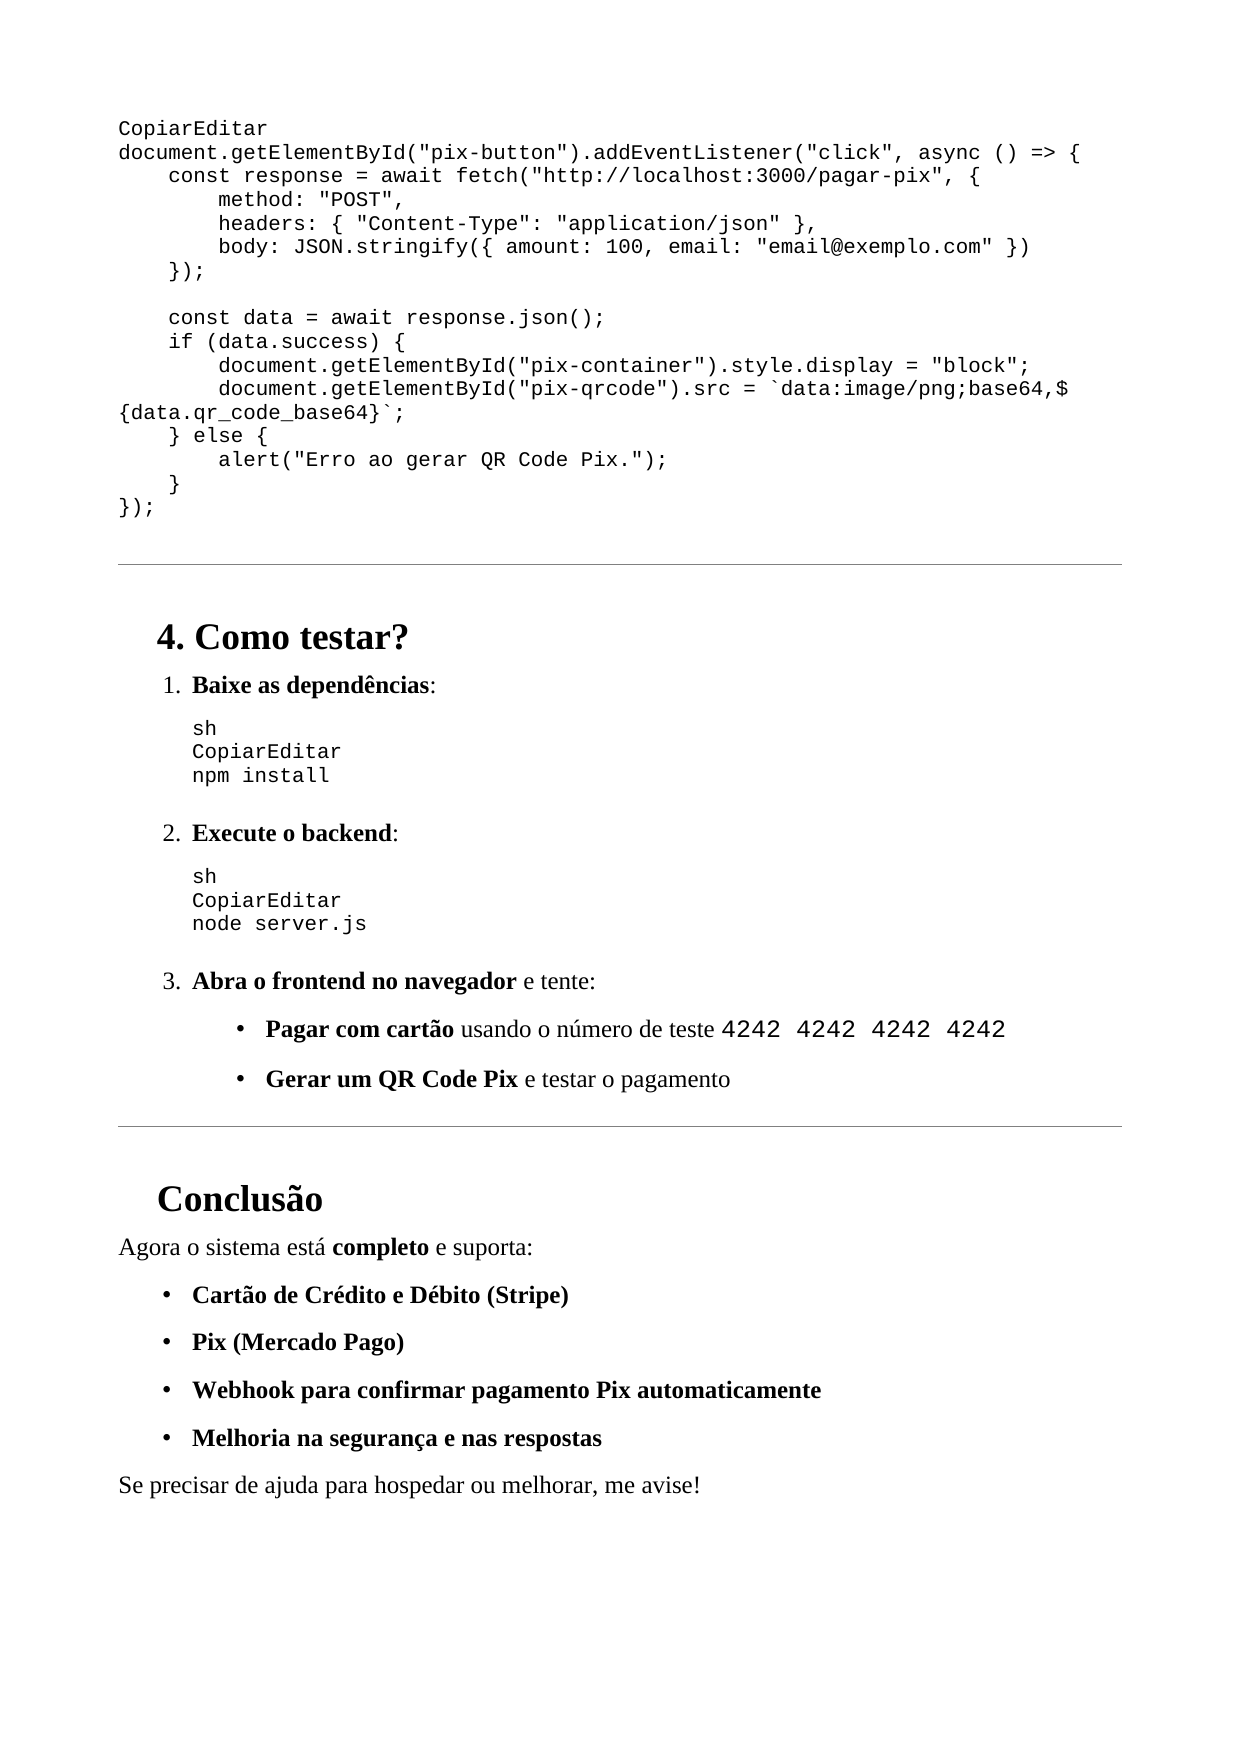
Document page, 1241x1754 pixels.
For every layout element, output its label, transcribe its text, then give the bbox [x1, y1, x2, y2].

text method: "POST", [118, 189, 1122, 213]
text document.getElementById("pix-qrcode").src = `data:image/png;base64,${data.qr_code_base64}`; [118, 378, 1122, 426]
text headers: { "Content-Type": "application/json" }, [118, 213, 1122, 236]
list Baixe as dependências: [162, 670, 1122, 699]
list Cartão de Crédito e Débito (Stripe) [162, 1280, 1122, 1309]
list Webhook para confirmar pagamento Pix automaticamente [162, 1375, 1122, 1404]
list Pagar com cartão usando o número de teste 4242 4242 4242 4242 [236, 1014, 1122, 1045]
list CopiarEditar [162, 889, 1122, 913]
text } else { [118, 426, 1122, 449]
text }); [118, 496, 1122, 520]
text alert("Erro ao gerar QR Code Pix."); [118, 449, 1122, 473]
subtitle 📌 4. Como testar? [118, 615, 1122, 658]
list npm install [162, 765, 1122, 789]
list CopiarEditar [162, 742, 1122, 765]
list Pix (Mercado Pago) [162, 1327, 1122, 1356]
text } [118, 473, 1122, 496]
text }); [118, 260, 1122, 284]
list Melhoria na segurança e nas respostas [162, 1423, 1122, 1451]
text const response = await fetch("http://localhost:3000/pagar-pix", { [118, 165, 1122, 189]
list Abra o frontend no navegador e tente: [162, 966, 1122, 995]
text body: JSON.stringify({ amount: 100, email: "email@exemplo.com" }) [118, 236, 1122, 260]
text CopiarEditar [118, 118, 1122, 142]
text if (data.success) { [118, 331, 1122, 354]
text const data = await response.json(); [118, 307, 1122, 331]
text Agora o sistema está completo e suporta: [118, 1232, 1122, 1261]
list sh [162, 866, 1122, 889]
subtitle ✅ Conclusão [118, 1177, 1122, 1220]
list Execute o backend: [162, 818, 1122, 847]
list node server.js [162, 913, 1122, 937]
text document.getElementById("pix-button").addEventListener("click", async () => { [118, 142, 1122, 165]
list Gerar um QR Code Pix e testar o pagamento [236, 1064, 1122, 1093]
list sh [162, 718, 1122, 742]
text Se precisar de ajuda para hospedar ou melhorar, me avise! 🚀 [118, 1470, 1122, 1499]
text document.getElementById("pix-container").style.display = "block"; [118, 354, 1122, 378]
